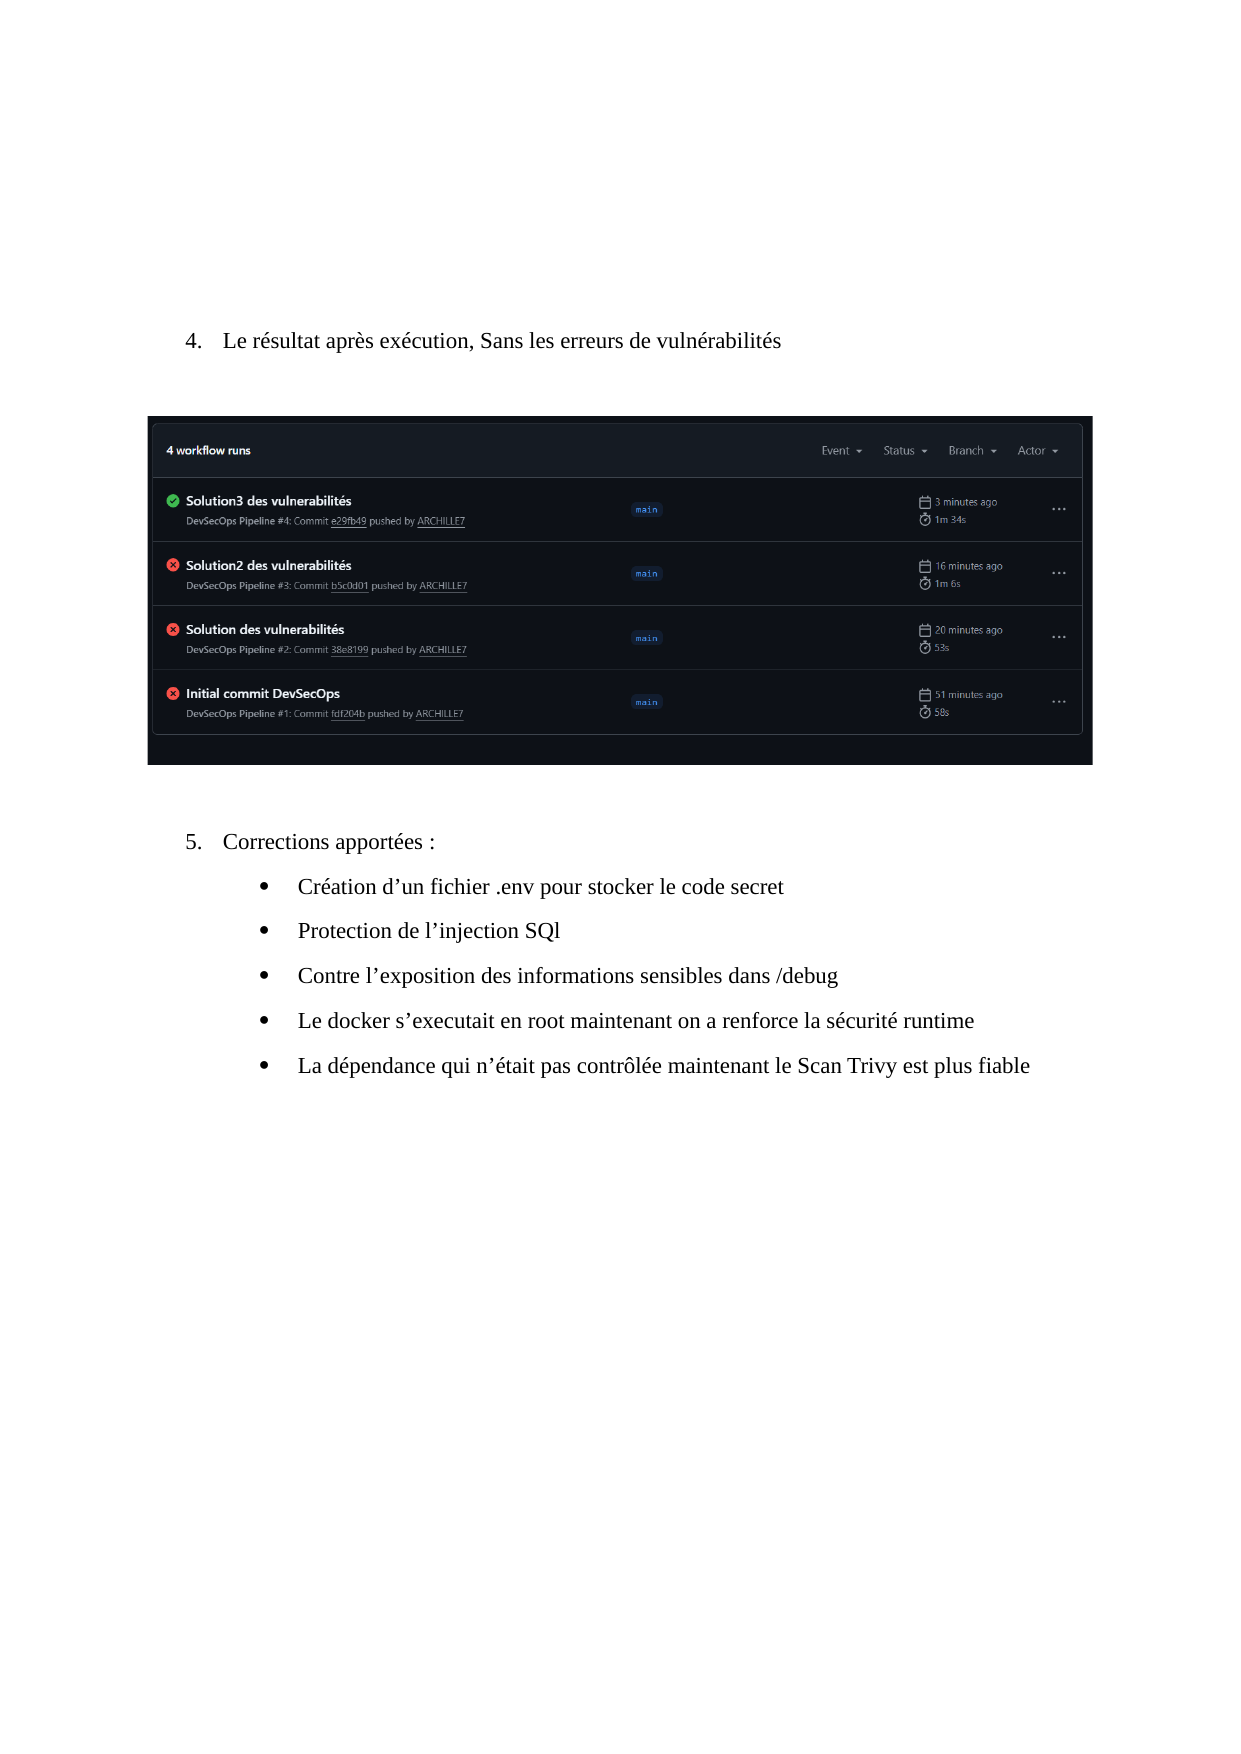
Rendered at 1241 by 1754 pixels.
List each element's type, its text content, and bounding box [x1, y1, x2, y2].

list Le docker s’executait en root maintenant on a renforce la sécurité runtime [260, 1007, 1093, 1033]
list Contre l’exposition des informations sensibles dans /debug [260, 962, 1093, 989]
list Corrections apportées : [185, 828, 1093, 854]
list Création d’un fichier .env pour stocker le code secret [260, 873, 1093, 899]
list Protection de l’injection SQl [260, 918, 1093, 944]
list Le résultat après exécution, Sans les erreurs de vulnérabilités [185, 327, 1093, 353]
list La dépendance qui n’était pas contrôlée maintenant le Scan Trivy est plus fiable [260, 1052, 1093, 1078]
